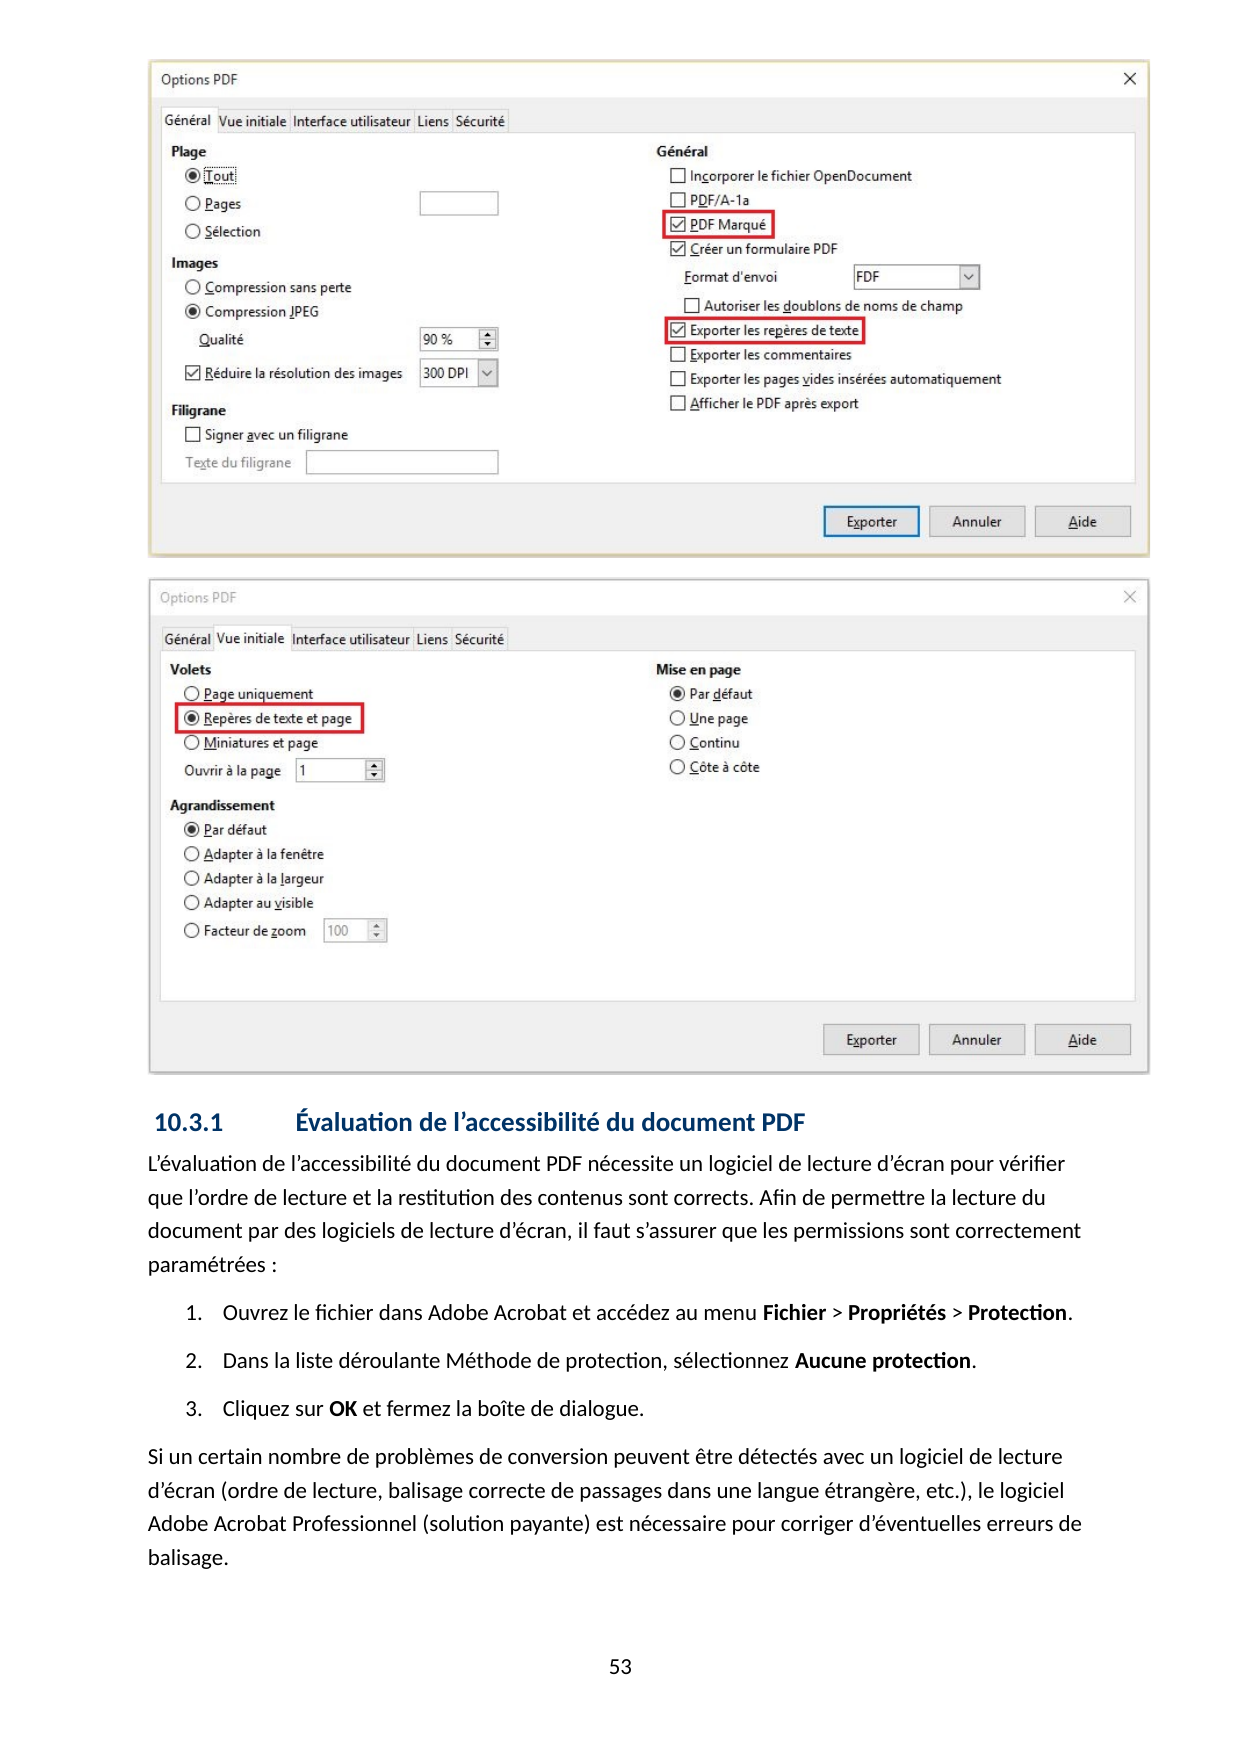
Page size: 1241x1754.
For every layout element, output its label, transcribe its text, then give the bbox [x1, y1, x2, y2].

text L’évaluation de l’accessibilité du document PDF nécessite un logiciel de lecture d’écran pour vérifier que l’ordre de lecture et la restitution des contenus sont corrects. Afin de permettre la lecture du document par des logiciels de lecture d’écran, il faut s’assurer que les permissions sont correctement paramétrées : [148, 1149, 1093, 1278]
list Ouvrez le fichier dans Adobe Acrobat et accédez au menu Fichier > Propriétés > Protection. [185, 1298, 1093, 1326]
subtitle Évaluation de l’accessibilité du document PDF [148, 1105, 1093, 1138]
list Dans la liste déroulante Méthode de protection, sélectionnez Aucune protection. [185, 1346, 1093, 1374]
picture [147, 59, 1151, 558]
picture [147, 577, 1151, 1075]
list Cliquez sur OK et fermez la boîte de dialogue. [185, 1394, 1093, 1422]
text Si un certain nombre de problèmes de conversion peuvent être détectés avec un logiciel de lecture d’écran (ordre de lecture, balisage correcte de passages dans une langue étrangère, etc.), le logiciel Adobe Acrobat Professionnel (solution payante) est nécessaire pour corriger d’éventuelles erreurs de balisage. [148, 1442, 1093, 1571]
